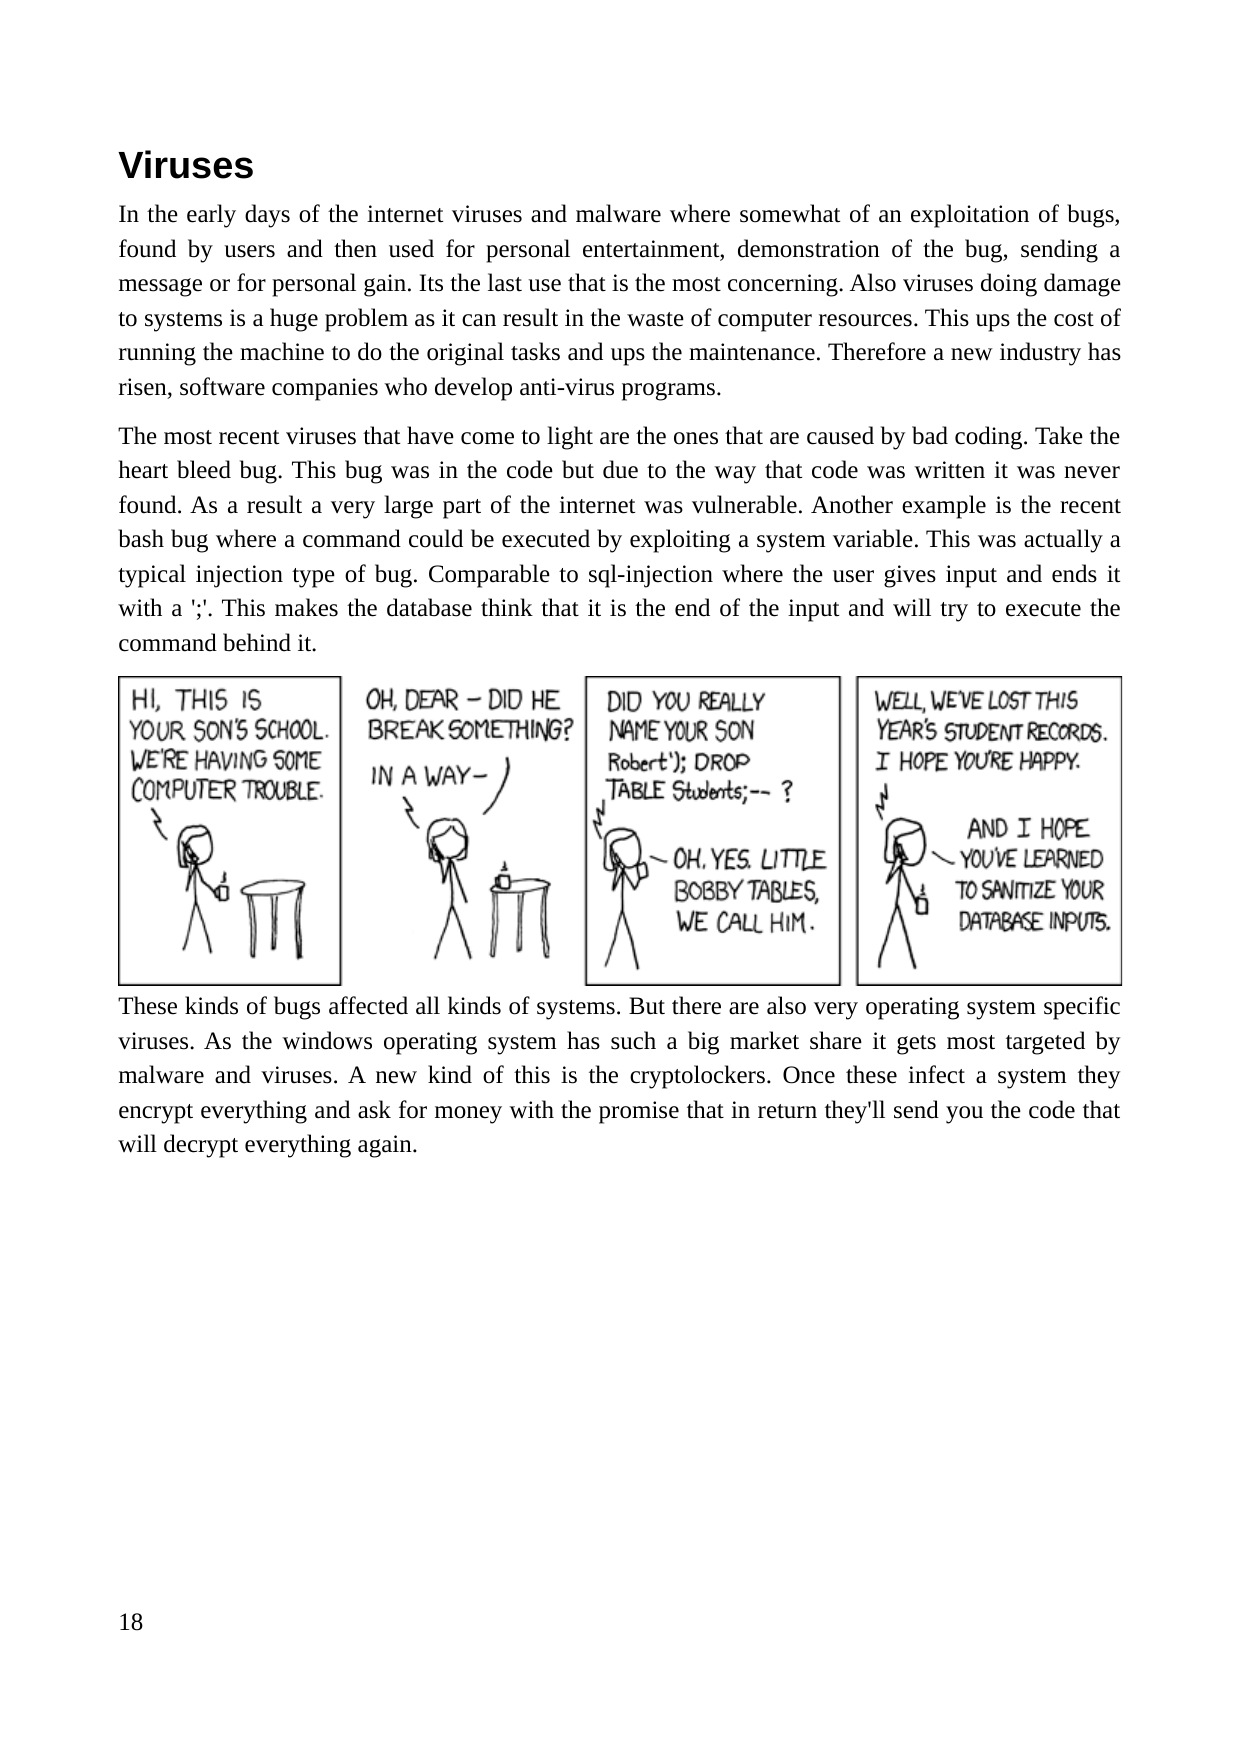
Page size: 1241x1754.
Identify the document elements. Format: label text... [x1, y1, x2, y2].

picture [118, 676, 1123, 986]
text In the early days of the internet viruses and malware where somewhat of an exploitation of bugs, found by users and then used for personal entertainment, demonstration of the bug, sending a message or for personal gain. Its the last use that is the most concerning. Also viruses doing damage to systems is a huge problem as it can result in the waste of computer resources. This ups the cost of running the machine to do the original tasks and ups the maintenance. Therefore a new industry has risen, software companies who develop anti-virus programs. [118, 199, 1122, 400]
text The most recent viruses that have come to light are the ones that are caused by bad coding. Take the heart bleed bug. This bug was in the code but due to the way that code was written it was never found. As a result a very large part of the internet was vulnerable. Another example is the recent bash bug where a command could be executed by exploiting a system variable. This was actually a typical injection type of bug. Comparable to sql-injection where the user gives input and ends it with a ';'. This makes the database think that it is the end of the input and will try to execute the command behind it. [118, 421, 1122, 656]
text These kinds of bugs affected all kinds of systems. But there are also very operating system specific viruses. As the windows operating system has such a big market share it gets most targeted by malware and viruses. A new kind of this is the cryptolockers. Once these infect a system they encrypt everything and ask for money with the promise that in return they'll send you the code that will decrypt everything again. [118, 986, 1122, 1158]
subtitle Viruses [118, 143, 1122, 187]
